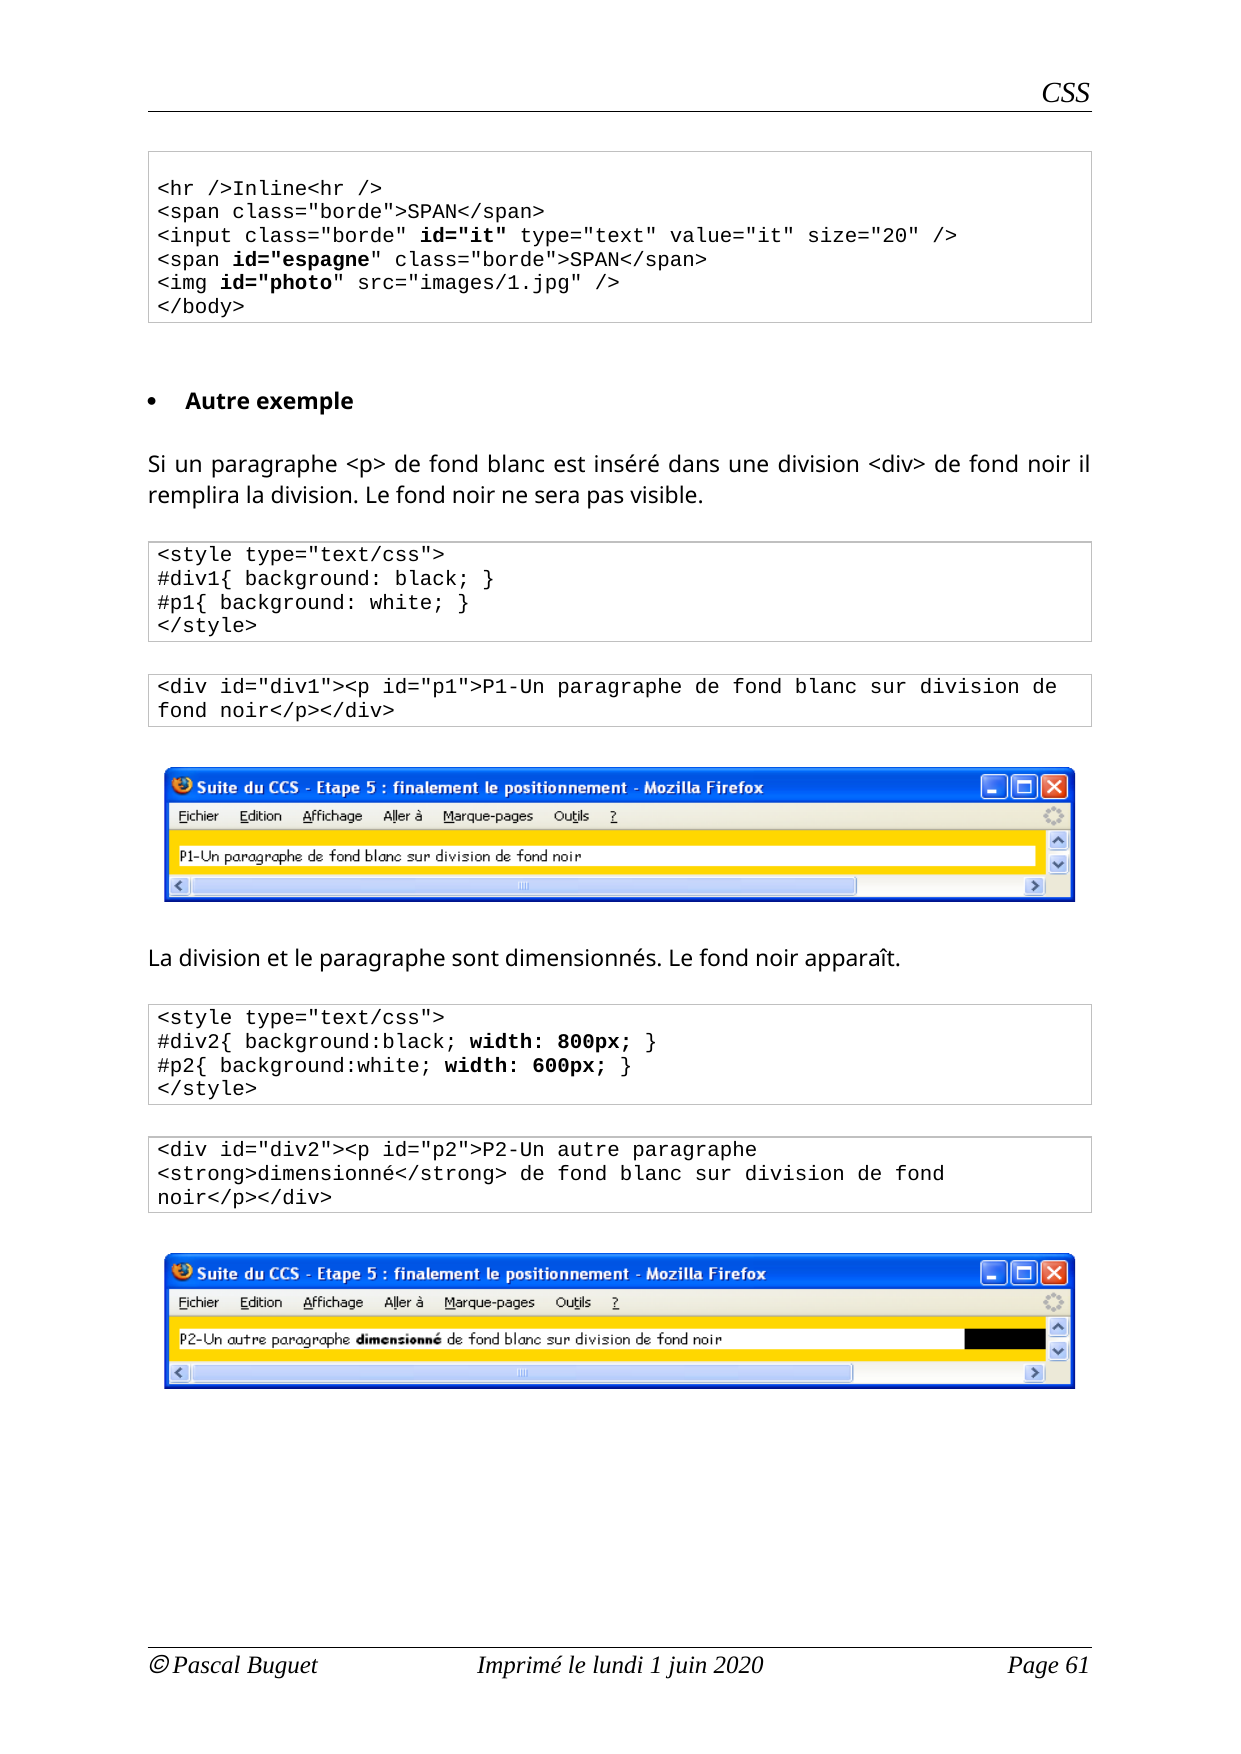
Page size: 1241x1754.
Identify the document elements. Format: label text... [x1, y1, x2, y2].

text <style type="text/css"> [149, 1005, 1091, 1028]
text <input class="borde" id="it" type="text" value="it" size="20" /> [149, 222, 1091, 245]
text <span id="espagne" class="borde">SPAN</span> [149, 245, 1091, 269]
text <div id="div1"><p id="p1">P1-Un paragraphe de fond blanc sur division de fond noir</p></div> [149, 675, 1091, 726]
text Si un paragraphe <p> de fond blanc est inséré dans une division <div> de fond noir il remplira la division. Le fond noir ne sera pas visible. [148, 448, 1092, 510]
text #p2{ background:white; width: 600px; } [149, 1052, 1091, 1075]
text </style> [149, 612, 1091, 641]
text <hr />Inline<hr /> [149, 174, 1091, 198]
text <style type="text/css"> [149, 543, 1091, 565]
text #p1{ background: white; } [149, 589, 1091, 612]
picture [164, 1253, 1076, 1389]
text </body> [149, 293, 1091, 322]
text #div1{ background: black; } [149, 565, 1091, 589]
text #div2{ background:black; width: 800px; } [149, 1028, 1091, 1052]
text <span class="borde">SPAN</span> [149, 198, 1091, 222]
text La division et le paragraphe sont dimensionnés. Le fond noir apparaît. [148, 942, 1092, 973]
picture [164, 767, 1075, 902]
text </style> [149, 1075, 1091, 1104]
text <img id="photo" src="images/1.jpg" /> [149, 269, 1091, 293]
list Autre exemple [148, 385, 1092, 416]
text <div id="div2"><p id="p2">P2-Un autre paragraphe <strong>dimensionné</strong> de fond blanc sur division de fond noir</p></div> [149, 1138, 1091, 1212]
